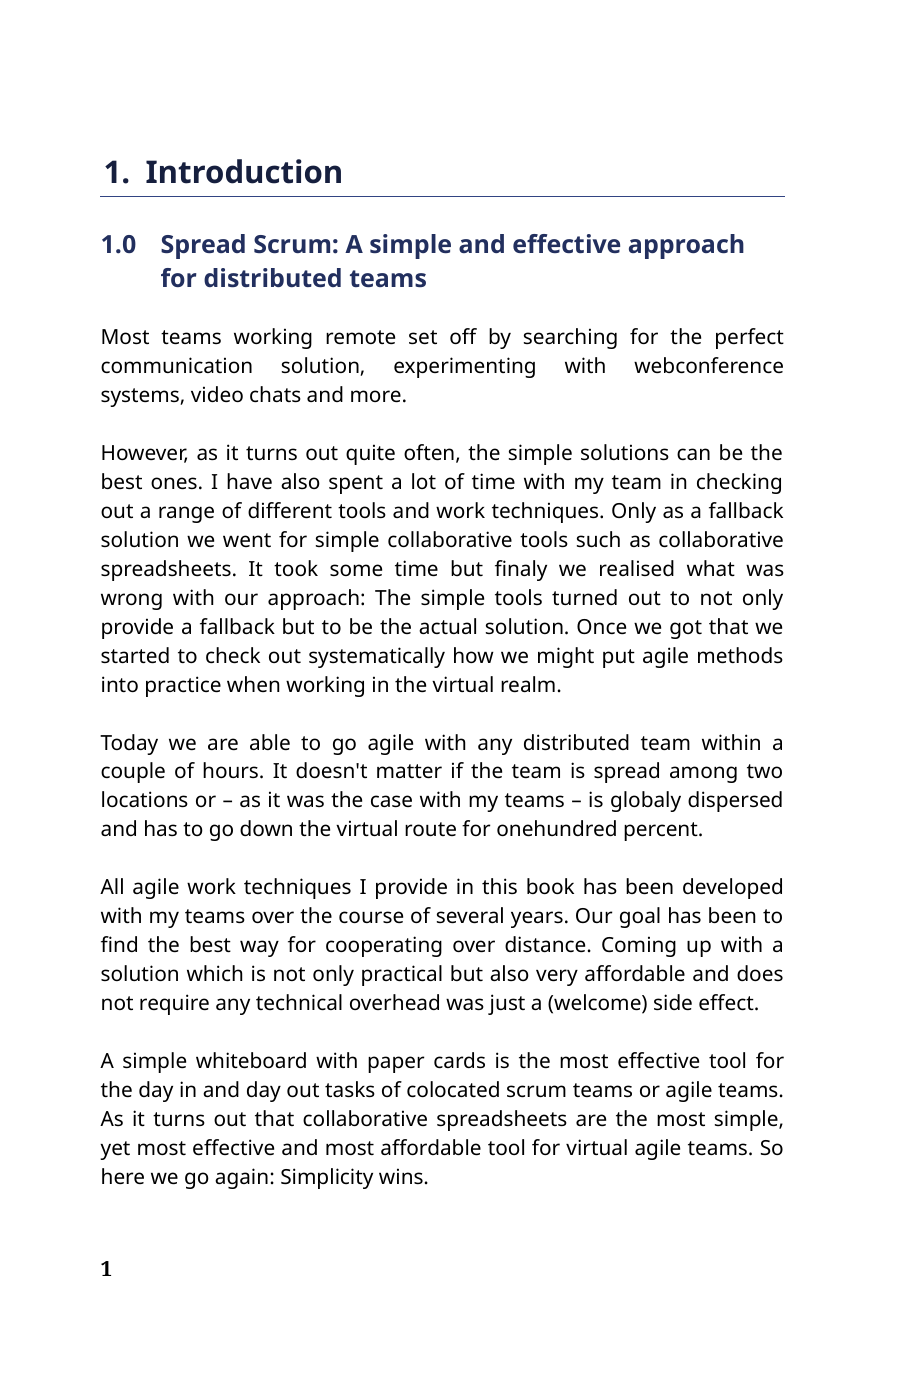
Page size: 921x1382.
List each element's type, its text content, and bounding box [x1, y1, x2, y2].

text A simple whiteboard with paper cards is the most effective tool for the day in and day out tasks of colocated scrum teams or agile teams. As it turns out that collaborative spreadsheets are the most simple, yet most effective and most affordable tool for virtual agile teams. So here we go again: Simplicity wins. [100, 1024, 785, 1190]
subtitle Introduction [100, 148, 785, 196]
text However, as it turns out quite often, the simple solutions can be the best ones. I have also spent a lot of time with my team in checking out a range of different tools and work techniques. Only as a fallback solution we went for simple collaborative tools such as collaborative spreadsheets. It took some time but finaly we realised what was wrong with our approach: The simple tools turned out to not only provide a fallback but to be the actual solution. Once we got that we started to check out systematically how we might put agile methods into practice when working in the virtual realm. [100, 416, 785, 698]
text Most teams working remote set off by searching for the perfect communication solution, experimenting with webconference systems, video chats and more. [100, 314, 785, 408]
text Today we are able to go agile with any distributed team within a couple of hours. It doesn't matter if the team is spread among two locations or – as it was the case with my teams – is globaly dispersed and has to go down the virtual route for onehundred percent. [100, 706, 785, 843]
text All agile work techniques I provide in this book has been developed with my teams over the course of several years. Our goal has been to find the best way for cooperating over distance. Coming up with a solution which is not only practical but also very affordable and does not require any technical overhead was just a (welcome) side effect. [100, 851, 785, 1016]
subtitle Spread Scrum: A simple and effective approach for distributed teams [100, 227, 785, 295]
